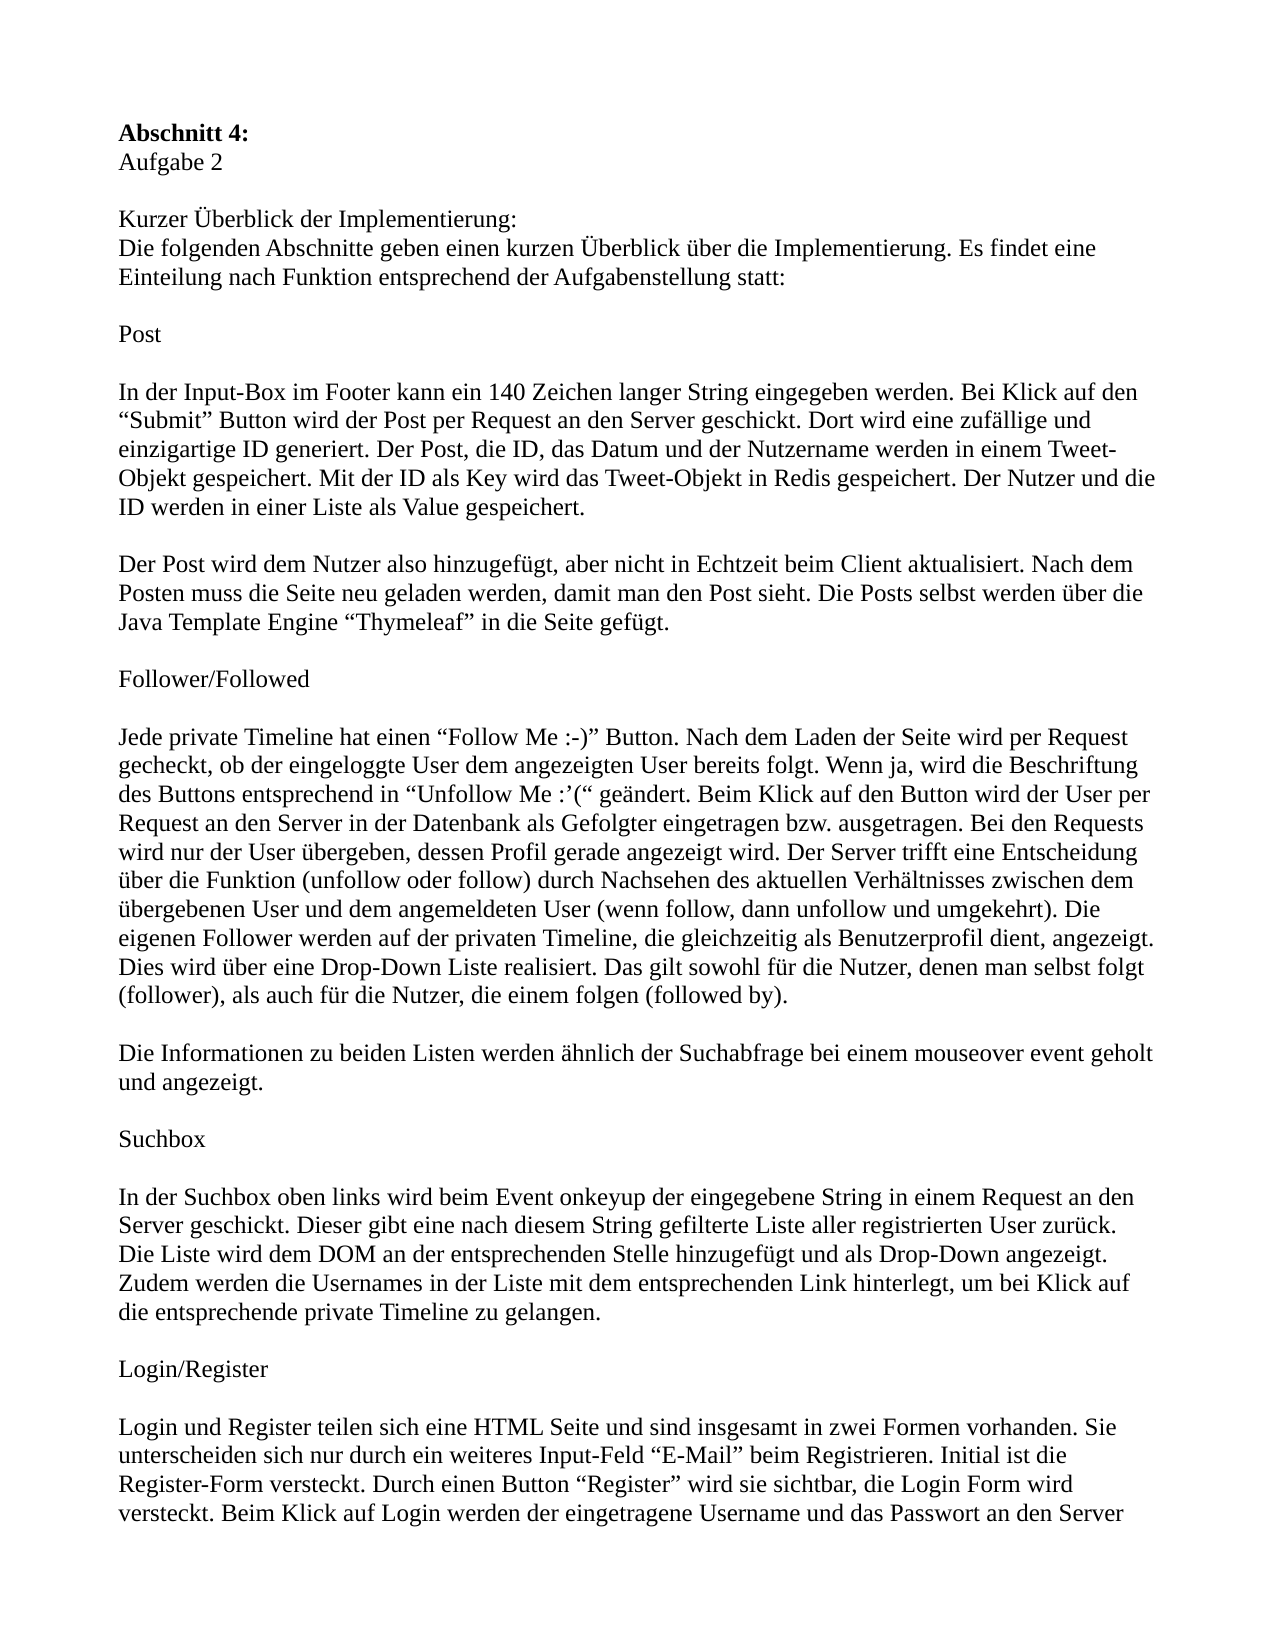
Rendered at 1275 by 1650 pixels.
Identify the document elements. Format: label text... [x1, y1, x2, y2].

text Die Informationen zu beiden Listen werden ähnlich der Suchabfrage bei einem mouseover event geholt und angezeigt. [118, 1038, 1157, 1096]
text In der Suchbox oben links wird beim Event onkeyup der eingegebene String in einem Request an den Server geschickt. Dieser gibt eine nach diesem String gefilterte Liste aller registrierten User zurück. Die Liste wird dem DOM an der entsprechenden Stelle hinzugefügt und als Drop-Down angezeigt. Zudem werden die Usernames in der Liste mit dem entsprechenden Link hinterlegt, um bei Klick auf die entsprechende private Timeline zu gelangen. [118, 1182, 1157, 1326]
text Der Post wird dem Nutzer also hinzugefügt, aber nicht in Echtzeit beim Client aktualisiert. Nach dem Posten muss die Seite neu geladen werden, damit man den Post sieht. Die Posts selbst werden über die Java Template Engine “Thymeleaf” in die Seite gefügt. [118, 549, 1157, 636]
text Suchbox [118, 1124, 1157, 1153]
text Follower/Followed [118, 664, 1157, 693]
text Die folgenden Abschnitte geben einen kurzen Überblick über die Implementierung. Es findet eine Einteilung nach Funktion entsprechend der Aufgabenstellung statt: [118, 233, 1157, 291]
text Post [118, 319, 1157, 348]
text Aufgabe 2 [118, 147, 1157, 176]
text Login und Register teilen sich eine HTML Seite und sind insgesamt in zwei Formen vorhanden. Sie unterscheiden sich nur durch ein weiteres Input-Feld “E-Mail” beim Registrieren. Initial ist die Register-Form versteckt. Durch einen Button “Register” wird sie sichtbar, die Login Form wird versteckt. Beim Klick auf Login werden der eingetragene Username und das Passwort an den Server [118, 1412, 1157, 1527]
text In der Input-Box im Footer kann ein 140 Zeichen langer String eingegeben werden. Bei Klick auf den “Submit” Button wird der Post per Request an den Server geschickt. Dort wird eine zufällige und einzigartige ID generiert. Der Post, die ID, das Datum und der Nutzername werden in einem Tweet-Objekt gespeichert. Mit der ID als Key wird das Tweet-Objekt in Redis gespeichert. Der Nutzer und die ID werden in einer Liste als Value gespeichert. [118, 377, 1157, 521]
text Abschnitt 4: [118, 118, 1157, 147]
text Login/Register [118, 1354, 1157, 1383]
text Jede private Timeline hat einen “Follow Me :-)” Button. Nach dem Laden der Seite wird per Request gecheckt, ob der eingeloggte User dem angezeigten User bereits folgt. Wenn ja, wird die Beschriftung des Buttons entsprechend in “Unfollow Me :’(“ geändert. Beim Klick auf den Button wird der User per Request an den Server in der Datenbank als Gefolgter eingetragen bzw. ausgetragen. Bei den Requests wird nur der User übergeben, dessen Profil gerade angezeigt wird. Der Server trifft eine Entscheidung über die Funktion (unfollow oder follow) durch Nachsehen des aktuellen Verhältnisses zwischen dem übergebenen User und dem angemeldeten User (wenn follow, dann unfollow und umgekehrt). Die eigenen Follower werden auf der privaten Timeline, die gleichzeitig als Benutzerprofil dient, angezeigt. Dies wird über eine Drop-Down Liste realisiert. Das gilt sowohl für die Nutzer, denen man selbst folgt (follower), als auch für die Nutzer, die einem folgen (followed by). [118, 722, 1157, 1009]
text Kurzer Überblick der Implementierung: [118, 204, 1157, 233]
